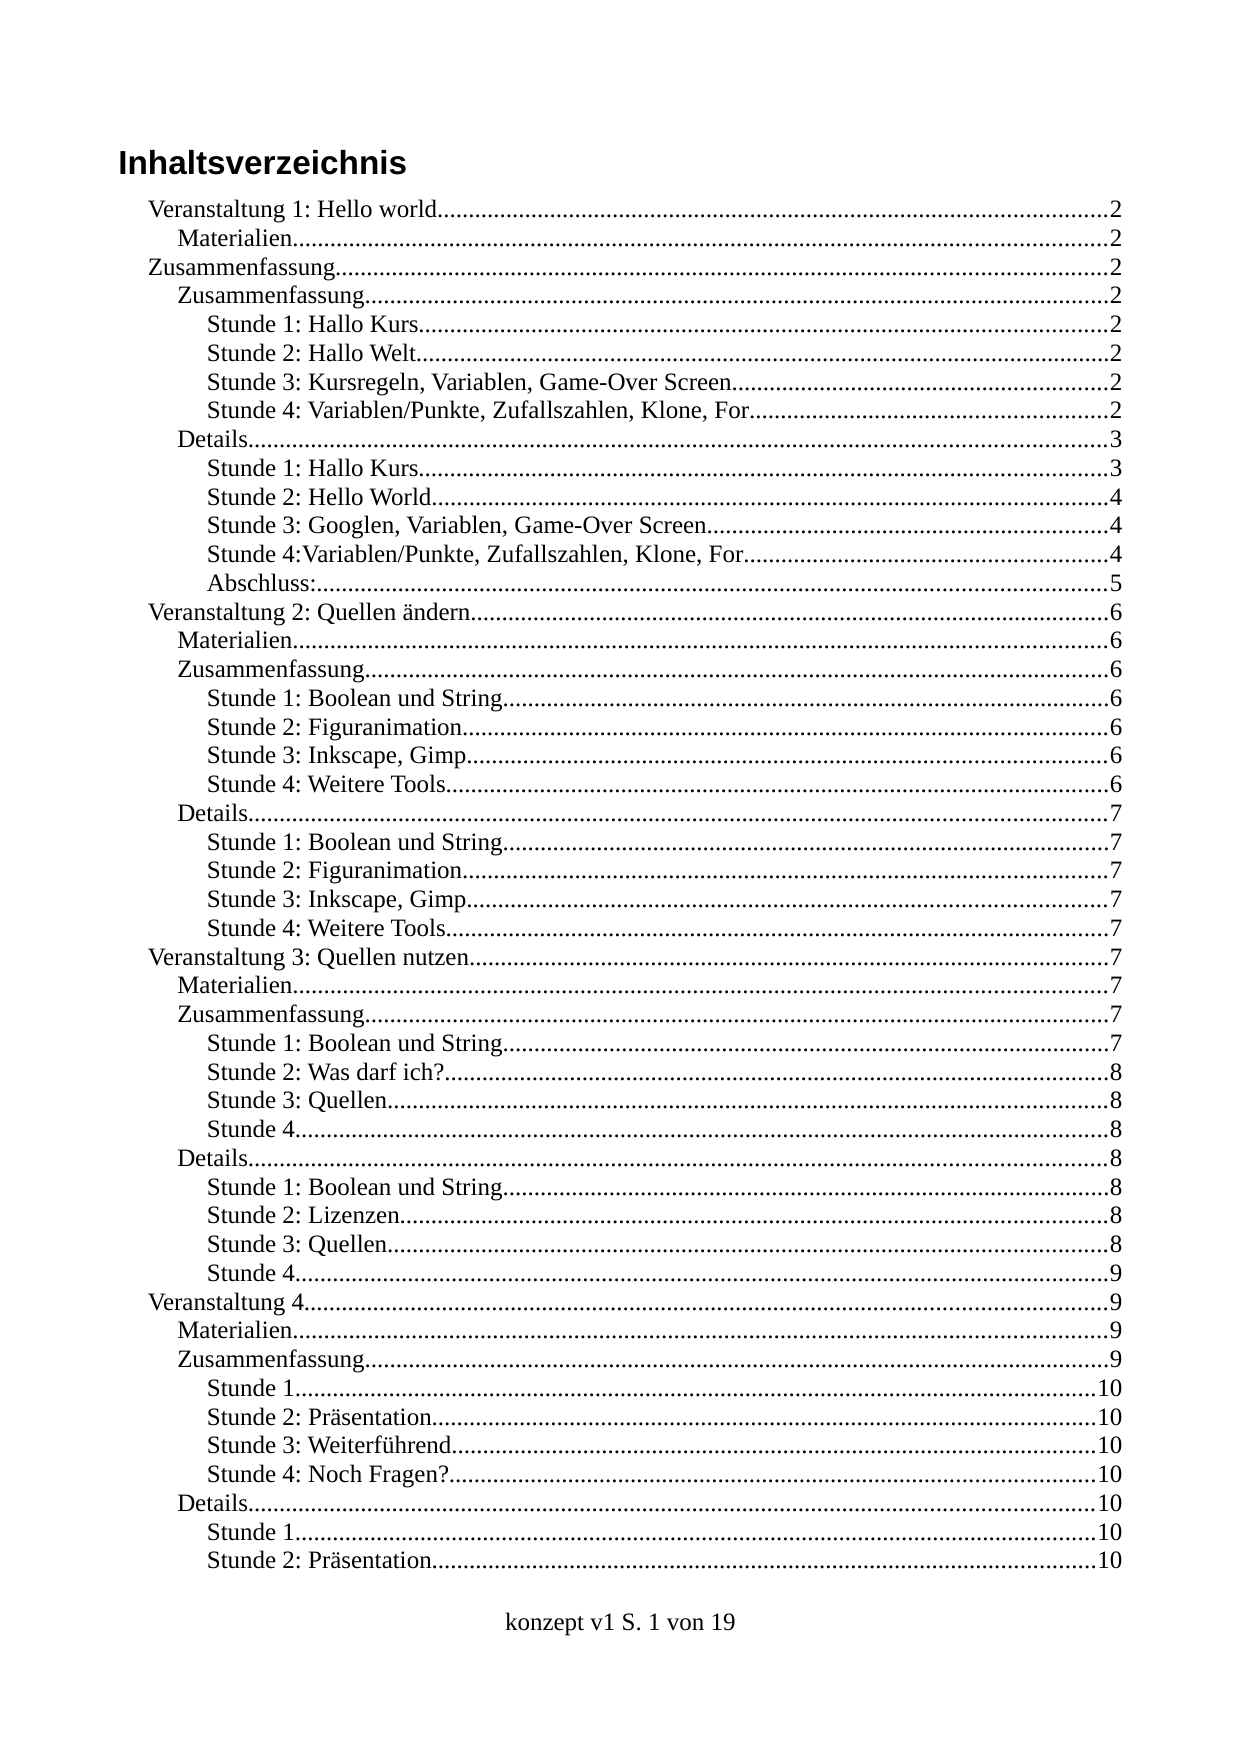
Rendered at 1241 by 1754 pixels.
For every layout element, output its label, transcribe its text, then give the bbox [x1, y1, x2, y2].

subtitle Inhaltsverzeichnis [118, 143, 1122, 182]
text Zusammenfassung 9 [177, 1344, 1122, 1373]
text Stunde 4: Weitere Tools 7 [207, 913, 1122, 942]
text Stunde 3: Inkscape, Gimp 7 [207, 884, 1122, 913]
text Veranstaltung 3: Quellen nutzen. 7 [148, 942, 1122, 970]
text Materialien 2 [177, 223, 1122, 252]
text Stunde 4:Variablen/Punkte, Zufallszahlen, Klone, For 4 [207, 539, 1122, 568]
text Stunde 2: Figuranimation 7 [207, 855, 1122, 884]
text Stunde 3: Googlen, Variablen, Game-Over Screen 4 [207, 510, 1122, 539]
text Stunde 1: Boolean und String 7 [207, 1028, 1122, 1057]
text Stunde 2: Hello World 4 [207, 482, 1122, 510]
text Stunde 2: Was darf ich? 8 [207, 1057, 1122, 1085]
text Stunde 1: Boolean und String 7 [207, 827, 1122, 855]
text Stunde 1 10 [207, 1373, 1122, 1402]
text Stunde 1 10 [207, 1517, 1122, 1545]
text Stunde 4 9 [207, 1258, 1122, 1287]
text Veranstaltung 4 9 [148, 1287, 1122, 1315]
text Zusammenfassung 2 [177, 280, 1122, 309]
text Abschluss: 5 [207, 568, 1122, 597]
text Materialien 6 [177, 625, 1122, 654]
text Stunde 4: Weitere Tools 6 [207, 769, 1122, 798]
text Materialien 9 [177, 1315, 1122, 1344]
text Details 7 [177, 798, 1122, 827]
text Stunde 1: Hallo Kurs 3 [207, 453, 1122, 482]
text Zusammenfassung 7 [177, 999, 1122, 1028]
text Stunde 1: Hallo Kurs 2 [207, 309, 1122, 338]
text Zusammenfassung 6 [177, 654, 1122, 683]
text Stunde 4 8 [207, 1114, 1122, 1143]
text Details 10 [177, 1488, 1122, 1517]
text Veranstaltung 1: Hello world 2 [148, 194, 1122, 223]
text Veranstaltung 2: Quellen ändern 6 [148, 597, 1122, 625]
text Stunde 1: Boolean und String 6 [207, 683, 1122, 712]
text Stunde 1: Boolean und String 8 [207, 1172, 1122, 1200]
text Stunde 2: Präsentation 10 [207, 1545, 1122, 1574]
text Stunde 2: Lizenzen 8 [207, 1200, 1122, 1229]
text Stunde 3: Inkscape, Gimp 6 [207, 740, 1122, 769]
text Stunde 3: Weiterführend 10 [207, 1430, 1122, 1459]
text Stunde 4: Variablen/Punkte, Zufallszahlen, Klone, For 2 [207, 395, 1122, 424]
text Details 8 [177, 1143, 1122, 1172]
text Zusammenfassung 2 [148, 252, 1122, 280]
text Materialien 7 [177, 970, 1122, 999]
text Stunde 3: Quellen 8 [207, 1085, 1122, 1114]
text Stunde 2: Figuranimation 6 [207, 712, 1122, 740]
text Stunde 2: Präsentation 10 [207, 1402, 1122, 1430]
text Stunde 3: Quellen 8 [207, 1229, 1122, 1258]
text Stunde 2: Hallo Welt 2 [207, 338, 1122, 367]
text Stunde 3: Kursregeln, Variablen, Game-Over Screen 2 [207, 367, 1122, 395]
text Details 3 [177, 424, 1122, 453]
text Stunde 4: Noch Fragen? 10 [207, 1459, 1122, 1488]
